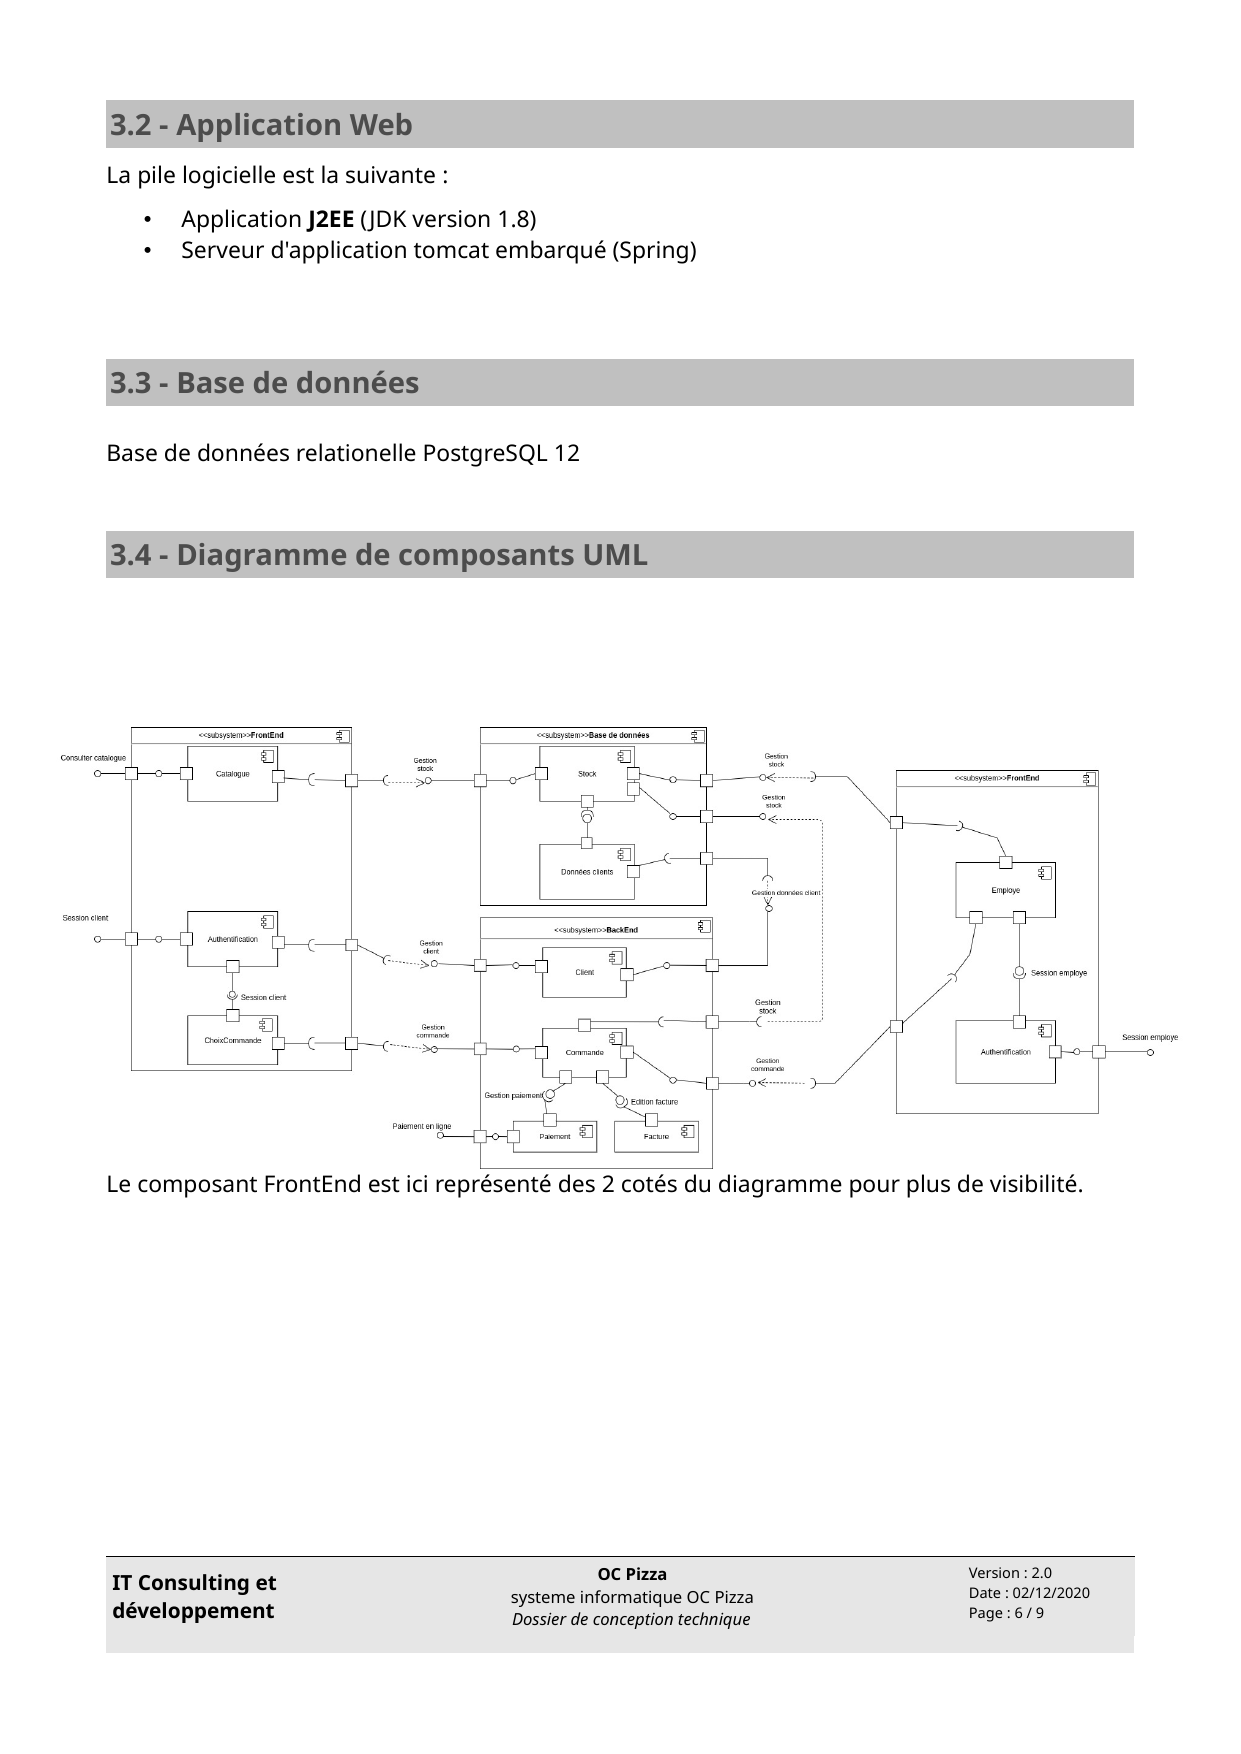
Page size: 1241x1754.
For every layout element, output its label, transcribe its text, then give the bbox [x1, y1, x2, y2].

list Application J2EE (JDK version 1.8) [144, 203, 1134, 234]
list Serveur d'application tomcat embarqué (Spring) [144, 234, 1134, 266]
subtitle Base de données [107, 360, 1133, 405]
picture [56, 727, 1184, 1169]
subtitle Application Web [107, 101, 1133, 147]
text Le composant FrontEnd est ici représenté des 2 cotés du diagramme pour plus de visibilité. [106, 1169, 1134, 1200]
text La pile logicielle est la suivante : [106, 159, 1134, 191]
text Base de données relationelle PostgreSQL 12 [106, 437, 1134, 468]
subtitle Diagramme de composants UML [107, 532, 1133, 577]
